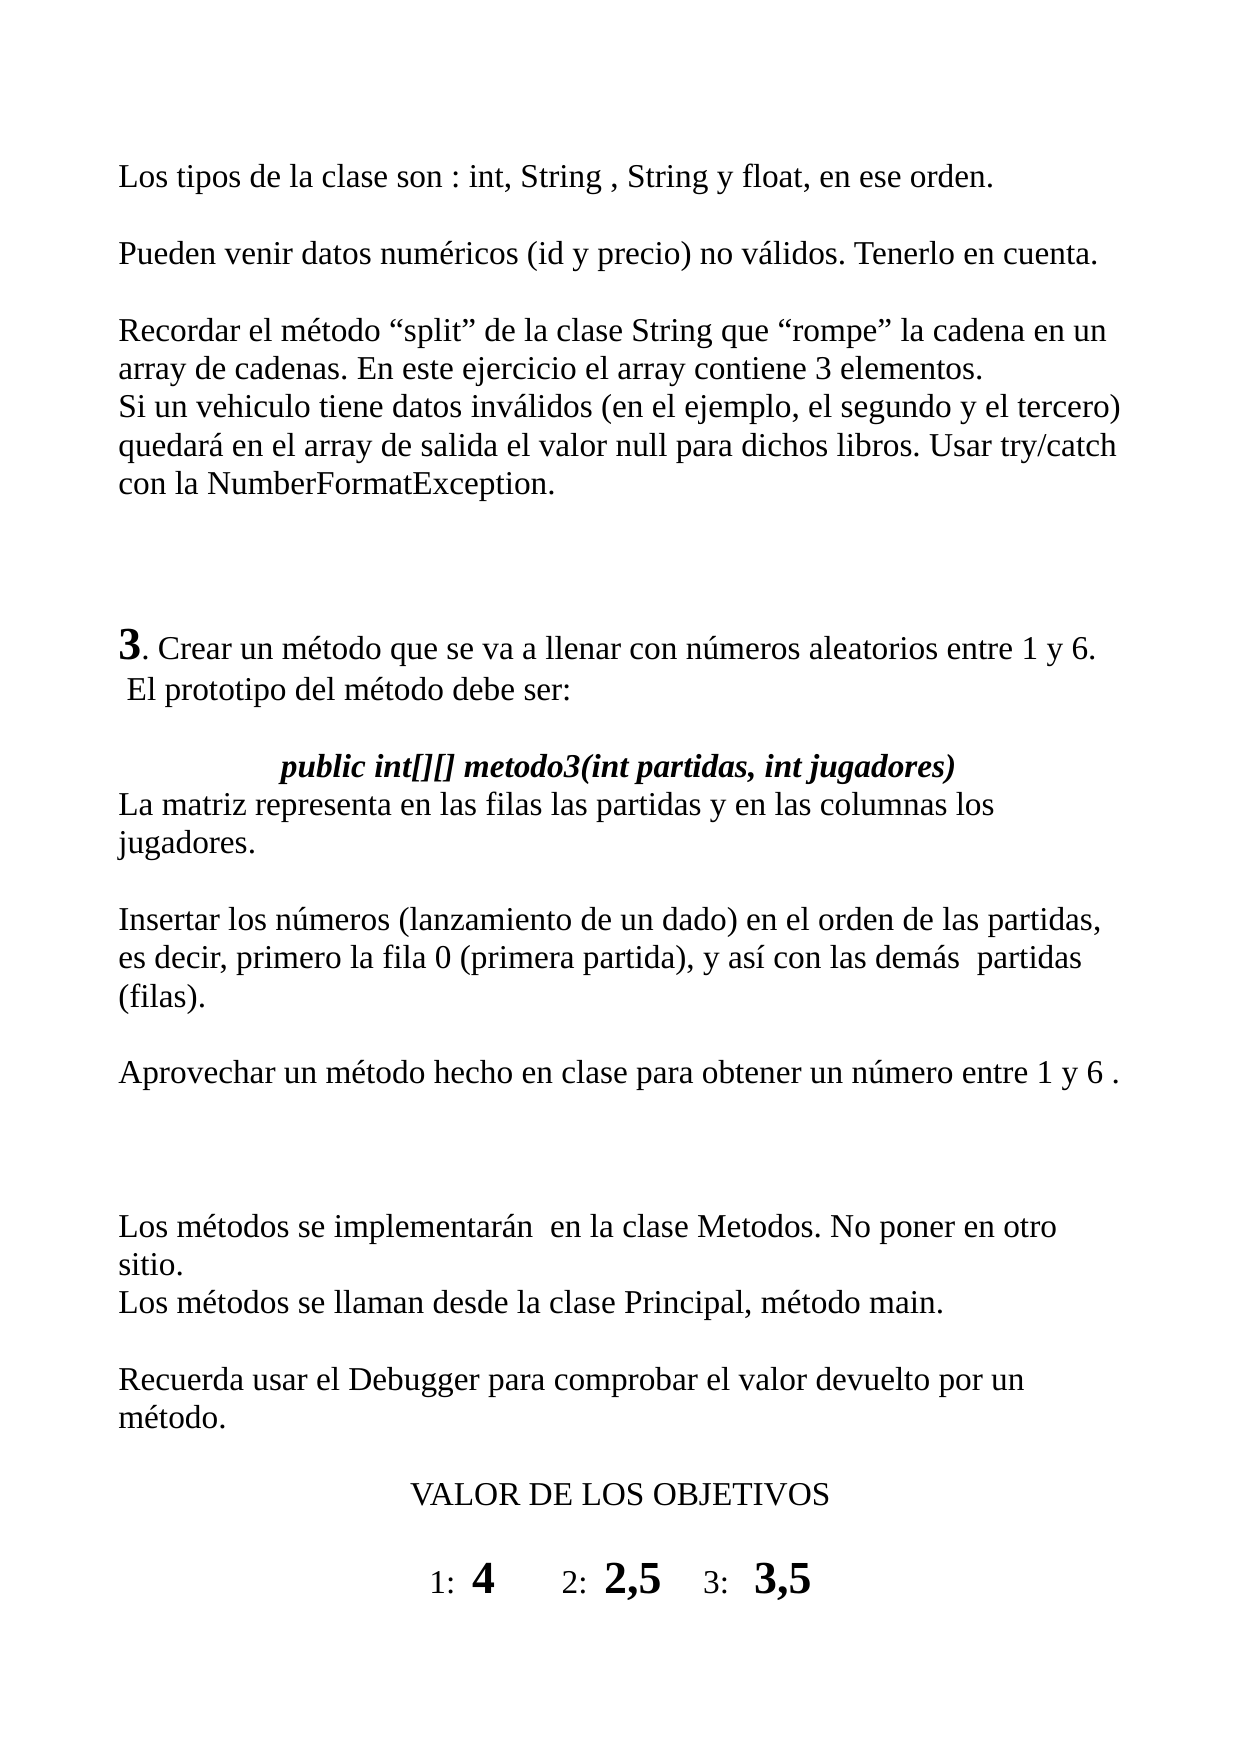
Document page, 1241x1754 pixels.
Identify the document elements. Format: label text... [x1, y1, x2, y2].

text Insertar los números (lanzamiento de un dado) en el orden de las partidas, es decir, primero la fila 0 (primera partida), y así con las demás partidas (filas). [118, 899, 1122, 1014]
text Recuerda usar el Debugger para comprobar el valor devuelto por un método. [118, 1359, 1122, 1436]
text La matriz representa en las filas las partidas y en las columnas los jugadores. [118, 784, 1122, 861]
text Los métodos se implementarán en la clase Metodos. No poner en otro sitio. [118, 1206, 1122, 1282]
text Aprovechar un método hecho en clase para obtener un número entre 1 y 6 . [118, 1052, 1122, 1091]
text Los métodos se llaman desde la clase Principal, método main. [118, 1282, 1122, 1321]
text public int[][] metodo3(int partidas, int jugadores) [118, 746, 1122, 784]
text 1: 4 2: 2,5 3: 3,5 [118, 1551, 1122, 1603]
text Pueden venir datos numéricos (id y precio) no válidos. Tenerlo en cuenta. [118, 233, 1122, 271]
text Recordar el método “split” de la clase String que “rompe” la cadena en un array de cadenas. En este ejercicio el array contiene 3 elementos. [118, 310, 1122, 386]
text Los tipos de la clase son : int, String , String y float, en ese orden. [118, 156, 1122, 195]
text El prototipo del método debe ser: [118, 669, 1122, 707]
text Si un vehiculo tiene datos inválidos (en el ejemplo, el segundo y el tercero) quedará en el array de salida el valor null para dichos libros. Usar try/catch con la NumberFormatException. [118, 386, 1122, 501]
text VALOR DE LOS OBJETIVOS [118, 1474, 1122, 1512]
text 3. Crear un método que se va a llenar con números aleatorios entre 1 y 6. [118, 616, 1122, 669]
